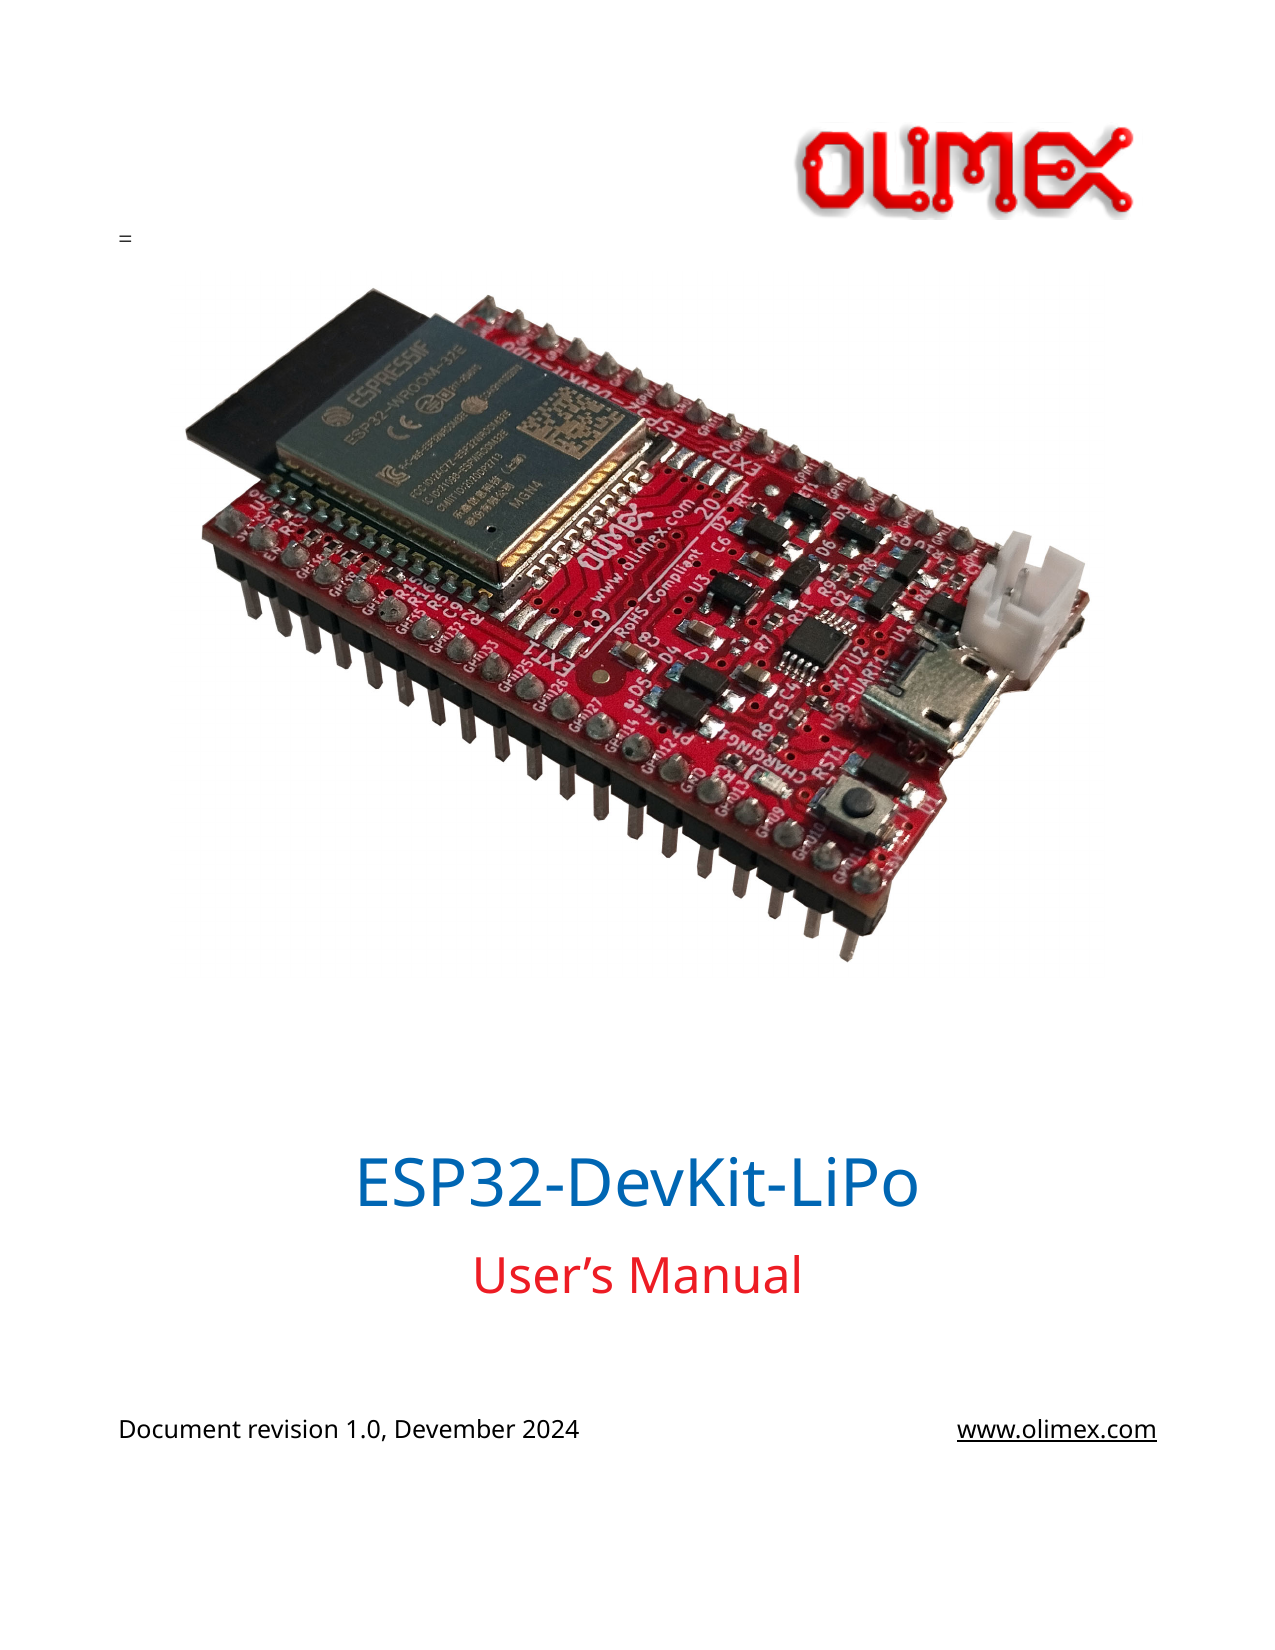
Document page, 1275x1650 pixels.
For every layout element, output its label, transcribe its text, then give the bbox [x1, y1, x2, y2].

table_header www.olimex.com [674, 1412, 1157, 1446]
table_header Document revision 1.0, Devember 2024 [118, 1412, 673, 1446]
picture [170, 271, 1105, 978]
picture [781, 118, 1157, 220]
text = [118, 118, 1157, 253]
text User’s Manual [118, 1241, 1157, 1309]
text ESP32-DevKit-LiPo [118, 1135, 1157, 1226]
